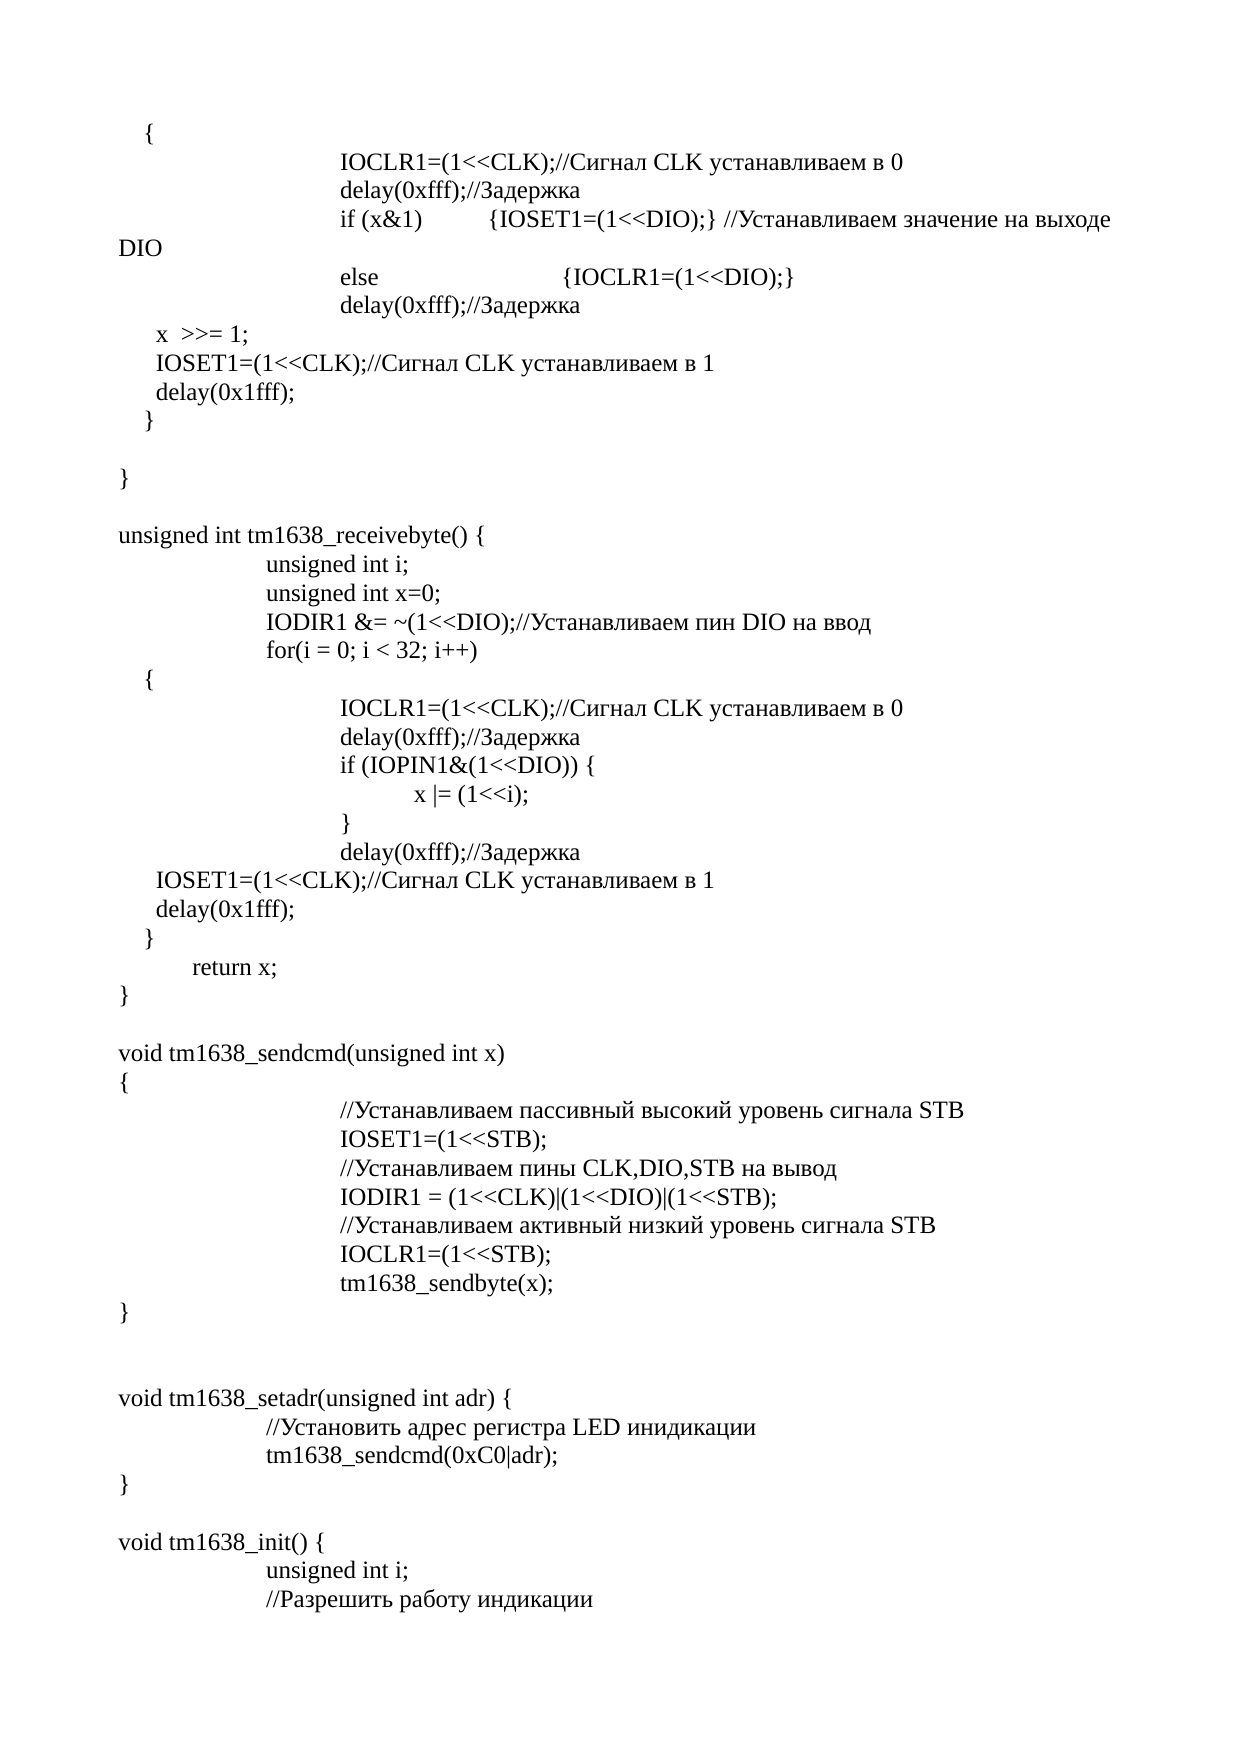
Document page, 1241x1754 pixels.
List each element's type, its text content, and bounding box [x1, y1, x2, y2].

text //Устанавливаем активный низкий уровень сигнала STB [118, 1211, 1122, 1239]
text { [118, 118, 1122, 147]
text else {IOCLR1=(1<<DIO);} [118, 262, 1122, 291]
text delay(0x1fff); [118, 377, 1122, 406]
text IOCLR1=(1<<CLK);//Сигнал CLK устанавливаем в 0 [118, 693, 1122, 722]
text } [118, 1297, 1122, 1326]
text //Установить адрес регистра LED инидикации [118, 1412, 1122, 1441]
text delay(0xfff);//Задержка [118, 722, 1122, 751]
text IOCLR1=(1<<CLK);//Сигнал CLK устанавливаем в 0 [118, 147, 1122, 176]
text unsigned int tm1638_receivebyte() { [118, 521, 1122, 549]
text x |= (1<<i); [118, 779, 1122, 808]
text unsigned int i; [118, 549, 1122, 578]
text IODIR1 = (1<<CLK)|(1<<DIO)|(1<<STB); [118, 1182, 1122, 1211]
text if (x&1) {IOSET1=(1<<DIO);} //Устанавливаем значение на выходе DIO [118, 204, 1122, 262]
text delay(0xfff);//Задержка [118, 176, 1122, 204]
text IOSET1=(1<<CLK);//Сигнал CLK устанавливаем в 1 [118, 348, 1122, 377]
text //Устанавливаем пассивный высокий уровень сигнала STB [118, 1096, 1122, 1124]
text } [118, 1469, 1122, 1498]
text void tm1638_sendcmd(unsigned int x) [118, 1038, 1122, 1067]
text tm1638_sendbyte(x); [118, 1268, 1122, 1297]
text IOCLR1=(1<<STB); [118, 1239, 1122, 1268]
text unsigned int i; [118, 1556, 1122, 1584]
text //Устанавливаем пины CLK,DIO,STB на вывод [118, 1153, 1122, 1182]
text //Разрешить работу индикации [118, 1584, 1122, 1613]
text } [118, 463, 1122, 492]
text delay(0xfff);//Задержка [118, 837, 1122, 866]
text for(i = 0; i < 32; i++) [118, 636, 1122, 664]
text } [118, 808, 1122, 837]
text void tm1638_init() { [118, 1527, 1122, 1556]
text delay(0x1fff); [118, 894, 1122, 923]
text x >>= 1; [118, 319, 1122, 348]
text return x; [118, 952, 1122, 981]
text delay(0xfff);//Задержка [118, 291, 1122, 319]
text { [118, 1067, 1122, 1096]
text void tm1638_setadr(unsigned int adr) { [118, 1383, 1122, 1412]
text IOSET1=(1<<CLK);//Сигнал CLK устанавливаем в 1 [118, 866, 1122, 894]
text IOSET1=(1<<STB); [118, 1124, 1122, 1153]
text tm1638_sendcmd(0xC0|adr); [118, 1441, 1122, 1469]
text IODIR1 &= ~(1<<DIO);//Устанавливаем пин DIO на ввод [118, 607, 1122, 636]
text { [118, 664, 1122, 693]
text } [118, 406, 1122, 434]
text unsigned int x=0; [118, 578, 1122, 607]
text } [118, 981, 1122, 1009]
text } [118, 923, 1122, 952]
text if (IOPIN1&(1<<DIO)) { [118, 751, 1122, 779]
